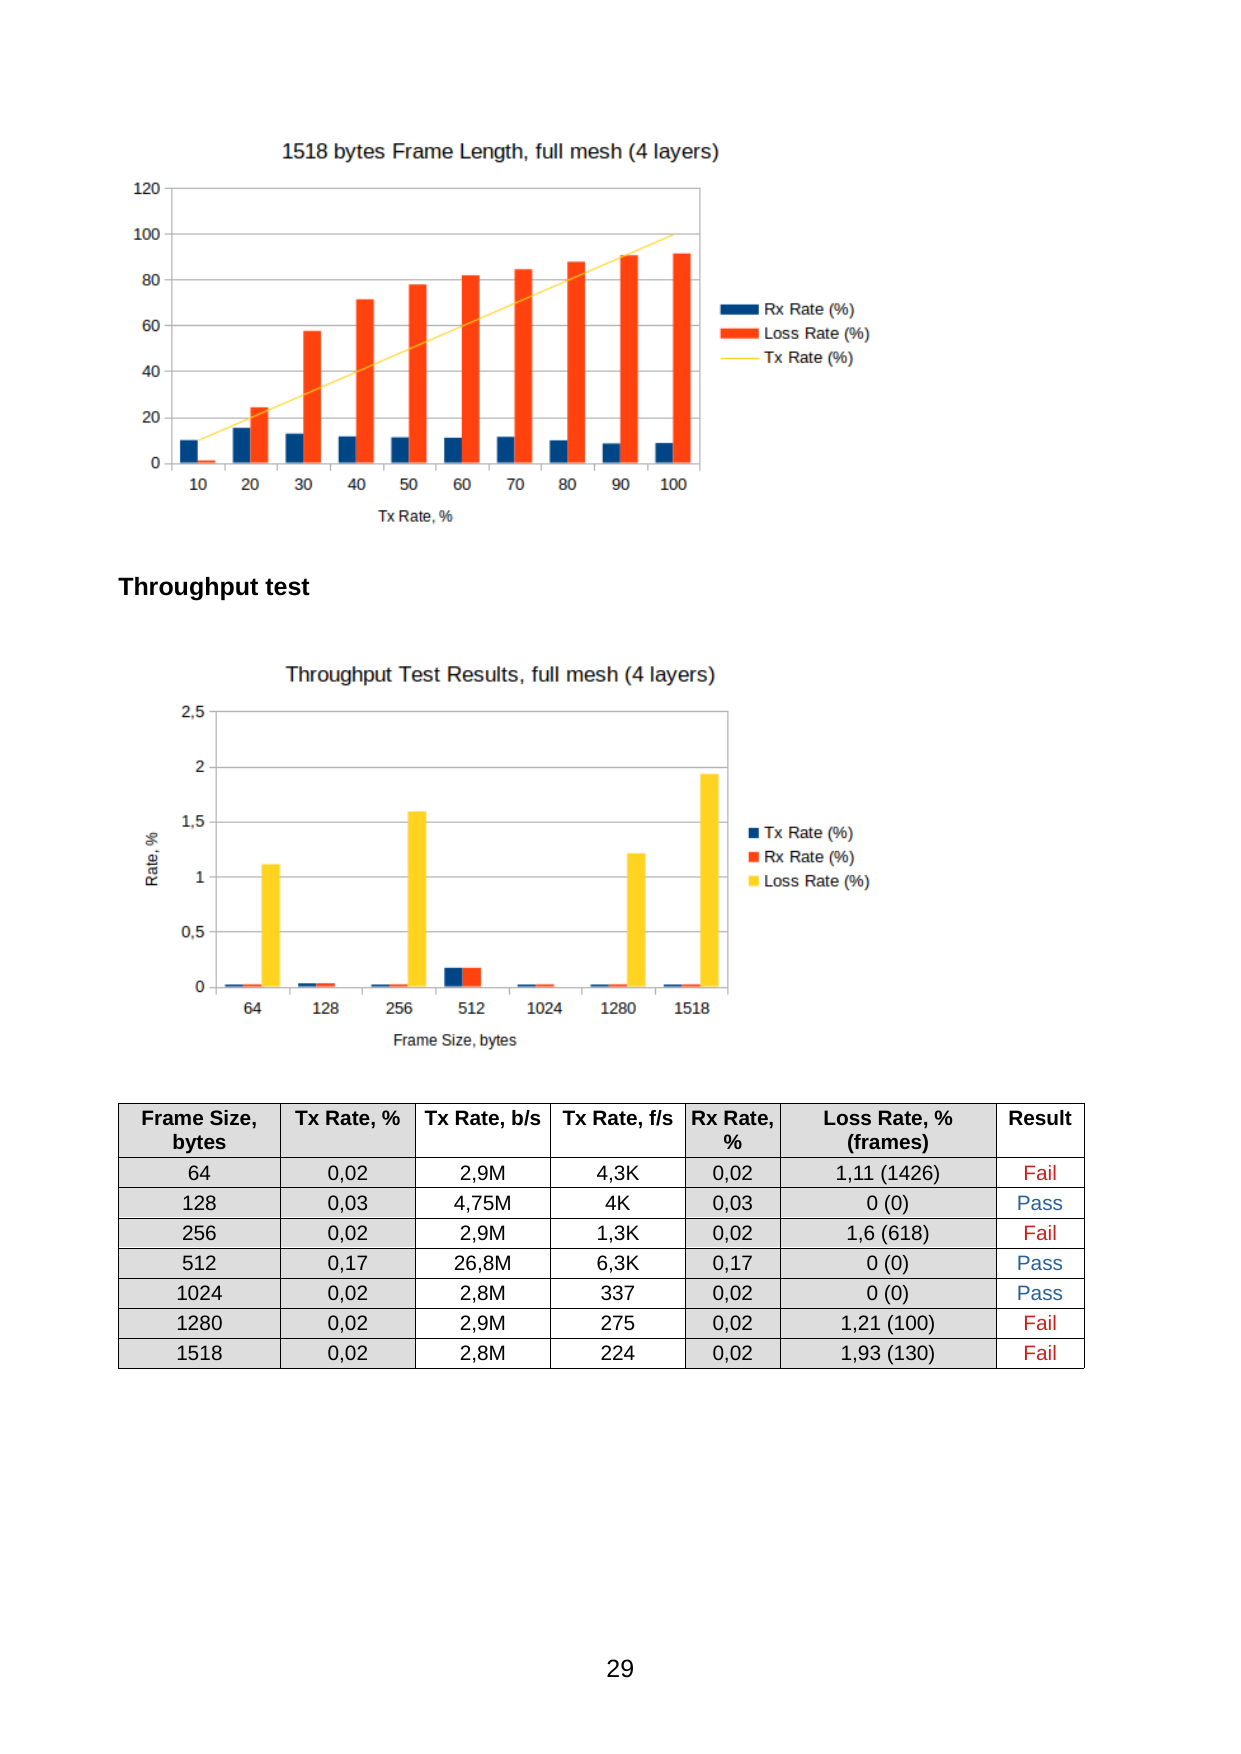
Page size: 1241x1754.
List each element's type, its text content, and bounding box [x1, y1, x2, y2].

table_cell Pass [997, 1279, 1084, 1308]
table_cell 0,02 [281, 1158, 415, 1187]
table_cell 4,75M [416, 1188, 550, 1217]
table_cell 4,3K [551, 1158, 685, 1187]
table_cell Fail [997, 1339, 1084, 1368]
table_cell Fail [997, 1158, 1084, 1187]
table_header Frame Size, bytes [119, 1104, 280, 1157]
table_cell 2,9M [416, 1309, 550, 1338]
table_cell 275 [551, 1309, 685, 1338]
table_header Result [997, 1104, 1084, 1157]
table_cell 256 [119, 1219, 280, 1247]
table_cell 4K [551, 1188, 685, 1217]
picture [118, 641, 886, 1075]
table_header Rx Rate, % [686, 1104, 780, 1157]
table_cell 0,03 [686, 1188, 780, 1217]
table_cell 0,02 [281, 1339, 415, 1368]
table_cell 1518 [119, 1339, 280, 1368]
table_cell 0,17 [686, 1249, 780, 1278]
table_cell 0 (0) [781, 1249, 996, 1278]
table_cell 0 (0) [781, 1188, 996, 1217]
table_cell 337 [551, 1279, 685, 1308]
table_cell 1024 [119, 1279, 280, 1308]
table_cell 0,02 [281, 1279, 415, 1308]
table_cell 128 [119, 1188, 280, 1217]
table_cell 64 [119, 1158, 280, 1187]
table_cell 0,02 [281, 1309, 415, 1338]
table_header Tx Rate, b/s [416, 1104, 550, 1157]
table_cell 1,6 (618) [781, 1219, 996, 1247]
table_cell 2,9M [416, 1158, 550, 1187]
table_cell 0,17 [281, 1249, 415, 1278]
table_cell 0,02 [686, 1339, 780, 1368]
table_cell 1,3K [551, 1219, 685, 1247]
table_cell 2,8M [416, 1339, 550, 1368]
table_header Loss Rate, % (frames) [781, 1104, 996, 1157]
table_cell 512 [119, 1249, 280, 1278]
table_header Tx Rate, % [281, 1104, 415, 1157]
table_cell 2,9M [416, 1219, 550, 1247]
table_cell 0,03 [281, 1188, 415, 1217]
subtitle Throughput test [118, 572, 1122, 600]
table_cell 1280 [119, 1309, 280, 1338]
table_cell Pass [997, 1188, 1084, 1217]
table_cell 0,02 [686, 1309, 780, 1338]
table_cell 0,02 [281, 1219, 415, 1247]
table_cell Pass [997, 1249, 1084, 1278]
table_cell Fail [997, 1309, 1084, 1338]
table_cell 0 (0) [781, 1279, 996, 1308]
table_cell Fail [997, 1219, 1084, 1247]
table_cell 1,93 (130) [781, 1339, 996, 1368]
table_cell 0,02 [686, 1219, 780, 1247]
table_cell 1,21 (100) [781, 1309, 996, 1338]
table_header Tx Rate, f/s [551, 1104, 685, 1157]
table_cell 1,11 (1426) [781, 1158, 996, 1187]
table_cell 224 [551, 1339, 685, 1368]
table_cell 26,8M [416, 1249, 550, 1278]
table_cell 6,3K [551, 1249, 685, 1278]
picture [118, 118, 886, 551]
table_cell 2,8M [416, 1279, 550, 1308]
table_cell 0,02 [686, 1279, 780, 1308]
table_cell 0,02 [686, 1158, 780, 1187]
